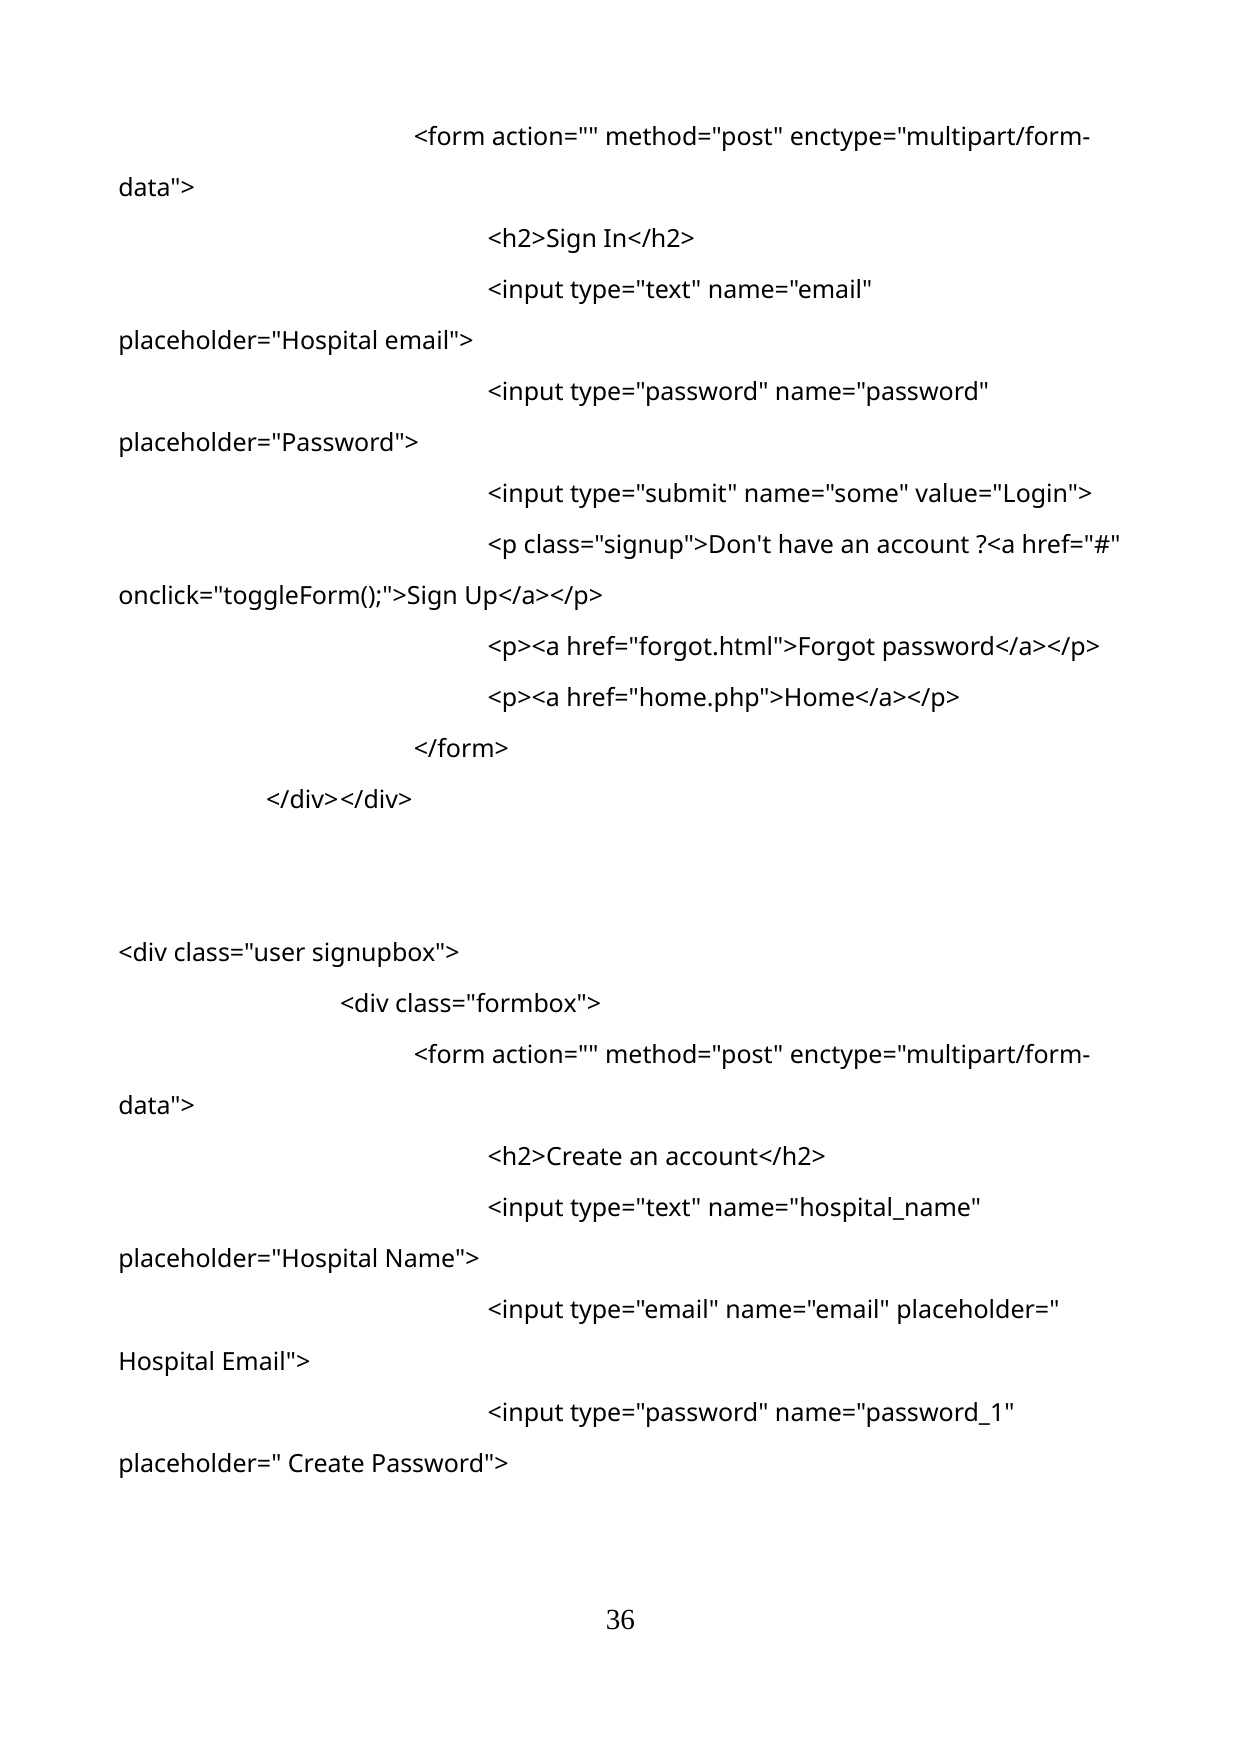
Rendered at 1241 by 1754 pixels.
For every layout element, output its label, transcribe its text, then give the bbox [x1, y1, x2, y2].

text <input type="text" name="email" placeholder="Hospital email"> [118, 271, 1122, 356]
text <input type="password" name="password_1" placeholder=" Create Password"> [118, 1394, 1122, 1479]
text <h2>Sign In</h2> [118, 220, 1122, 254]
text <p><a href="forgot.html">Forgot password</a></p> [118, 628, 1122, 663]
text <form action="" method="post" enctype="multipart/form-data"> [118, 118, 1122, 203]
text <h2>Create an account</h2> [118, 1139, 1122, 1173]
text </form> [118, 731, 1122, 765]
text <input type="submit" name="some" value="Login"> [118, 475, 1122, 509]
text <input type="text" name="hospital_name" placeholder="Hospital Name"> [118, 1190, 1122, 1275]
text <form action="" method="post" enctype="multipart/form-data"> [118, 1037, 1122, 1122]
text </div> </div> [118, 782, 1122, 816]
text <input type="email" name="email" placeholder=" Hospital Email"> [118, 1292, 1122, 1377]
text <p class="signup">Don't have an account ?<a href="#" onclick="toggleForm();">Sign Up</a></p> [118, 526, 1122, 612]
text <div class="user signupbox"> [118, 935, 1122, 969]
text <input type="password" name="password" placeholder="Password"> [118, 373, 1122, 458]
text <p><a href="home.php">Home</a></p> [118, 679, 1122, 714]
text <div class="formbox"> [118, 986, 1122, 1020]
